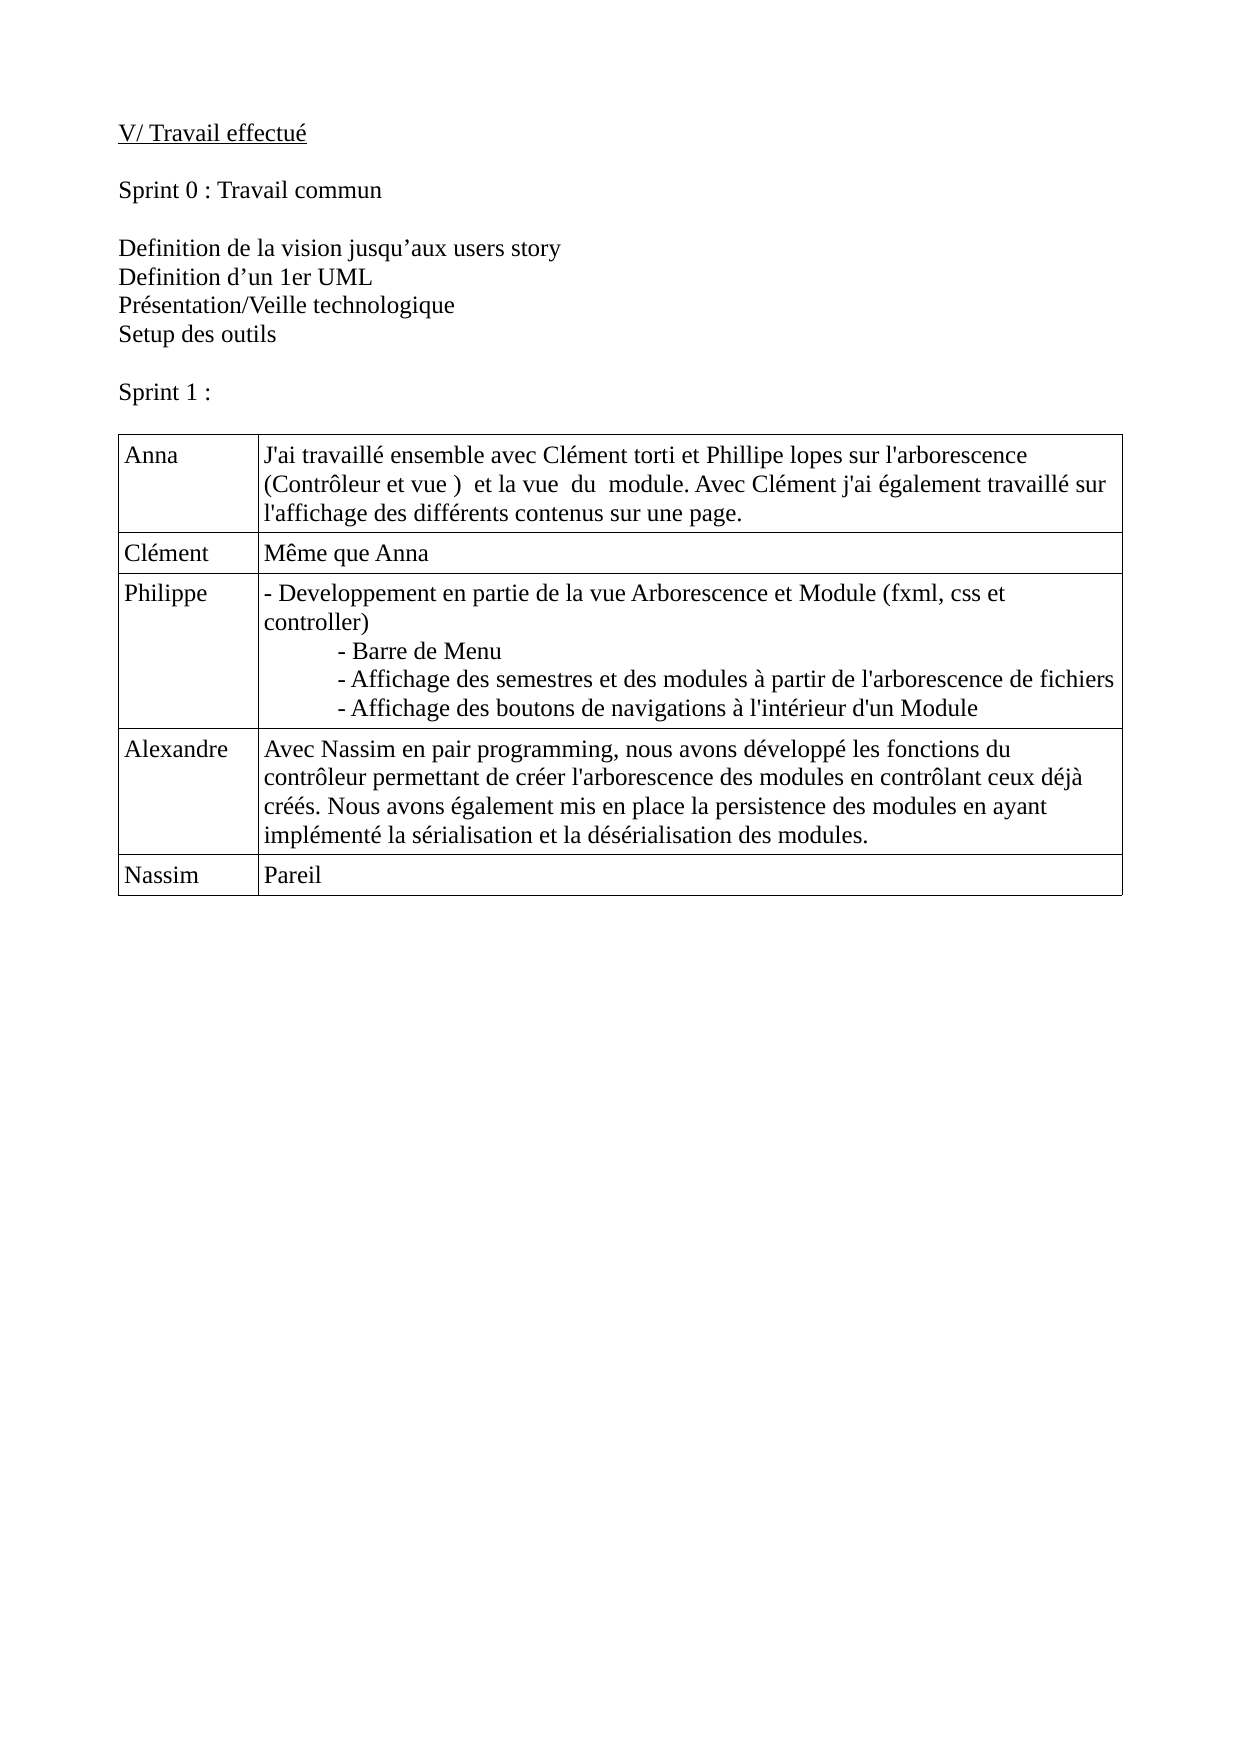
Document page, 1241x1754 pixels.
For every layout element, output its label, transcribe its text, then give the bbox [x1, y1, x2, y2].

text Sprint 1 : [118, 377, 1122, 406]
text Definition de la vision jusqu’aux users story [118, 233, 1122, 262]
table_cell Pareil [259, 855, 1122, 895]
text V/ Travail effectué [118, 118, 1122, 147]
table_cell Nassim [119, 855, 258, 895]
table_cell Alexandre [119, 729, 258, 854]
table_header J'ai travaillé ensemble avec Clément torti et Phillipe lopes sur l'arborescence (Contrôleur et vue ) et la vue du module. Avec Clément j'ai également travaillé sur l'affichage des différents contenus sur une page. [259, 435, 1122, 532]
table_cell Avec Nassim en pair programming, nous avons développé les fonctions du contrôleur permettant de créer l'arborescence des modules en contrôlant ceux déjà créés. Nous avons également mis en place la persistence des modules en ayant implémenté la sérialisation et la désérialisation des modules. [259, 729, 1122, 854]
table_cell Clément [119, 533, 258, 572]
table_cell Philippe [119, 574, 258, 728]
table_cell - Developpement en partie de la vue Arborescence et Module (fxml, css et controller) - Barre de Menu - Affichage des semestres et des modules à partir de l'arborescence de fichiers - Affichage des boutons de navigations à l'intérieur d'un Module [259, 574, 1122, 728]
text Setup des outils [118, 319, 1122, 348]
table_header Anna [119, 435, 258, 532]
text Présentation/Veille technologique [118, 291, 1122, 319]
table_cell Même que Anna [259, 533, 1122, 572]
text Sprint 0 : Travail commun [118, 176, 1122, 204]
text Definition d’un 1er UML [118, 262, 1122, 291]
